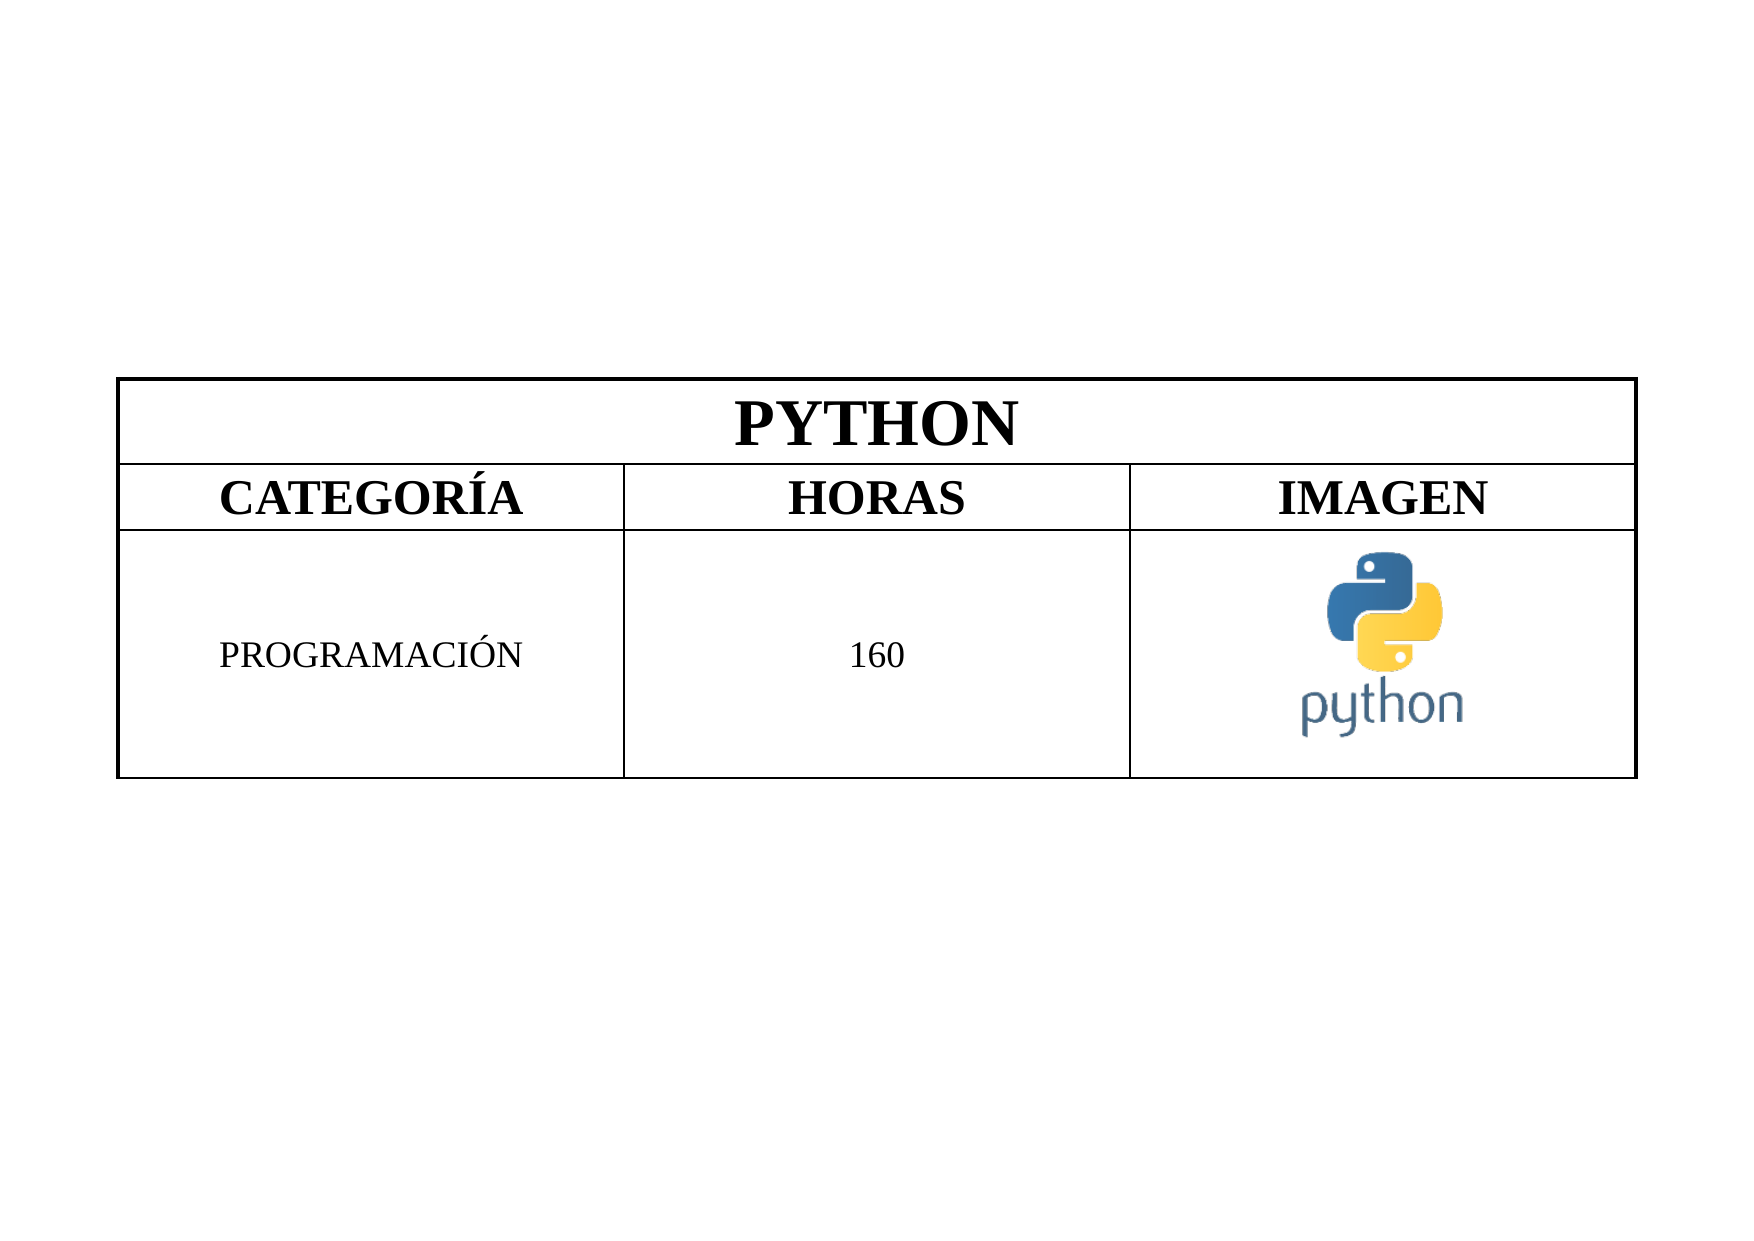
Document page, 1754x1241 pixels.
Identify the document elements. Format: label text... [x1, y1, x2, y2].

table_cell 160 [625, 531, 1129, 777]
picture [1187, 550, 1579, 746]
table_cell PROGRAMACIÓN [120, 531, 623, 777]
table_cell [1131, 531, 1634, 777]
table_cell IMAGEN [1131, 465, 1634, 528]
table_cell HORAS [625, 465, 1129, 528]
table_header PYTHON [120, 381, 1634, 463]
table_cell CATEGORÍA [120, 465, 623, 528]
